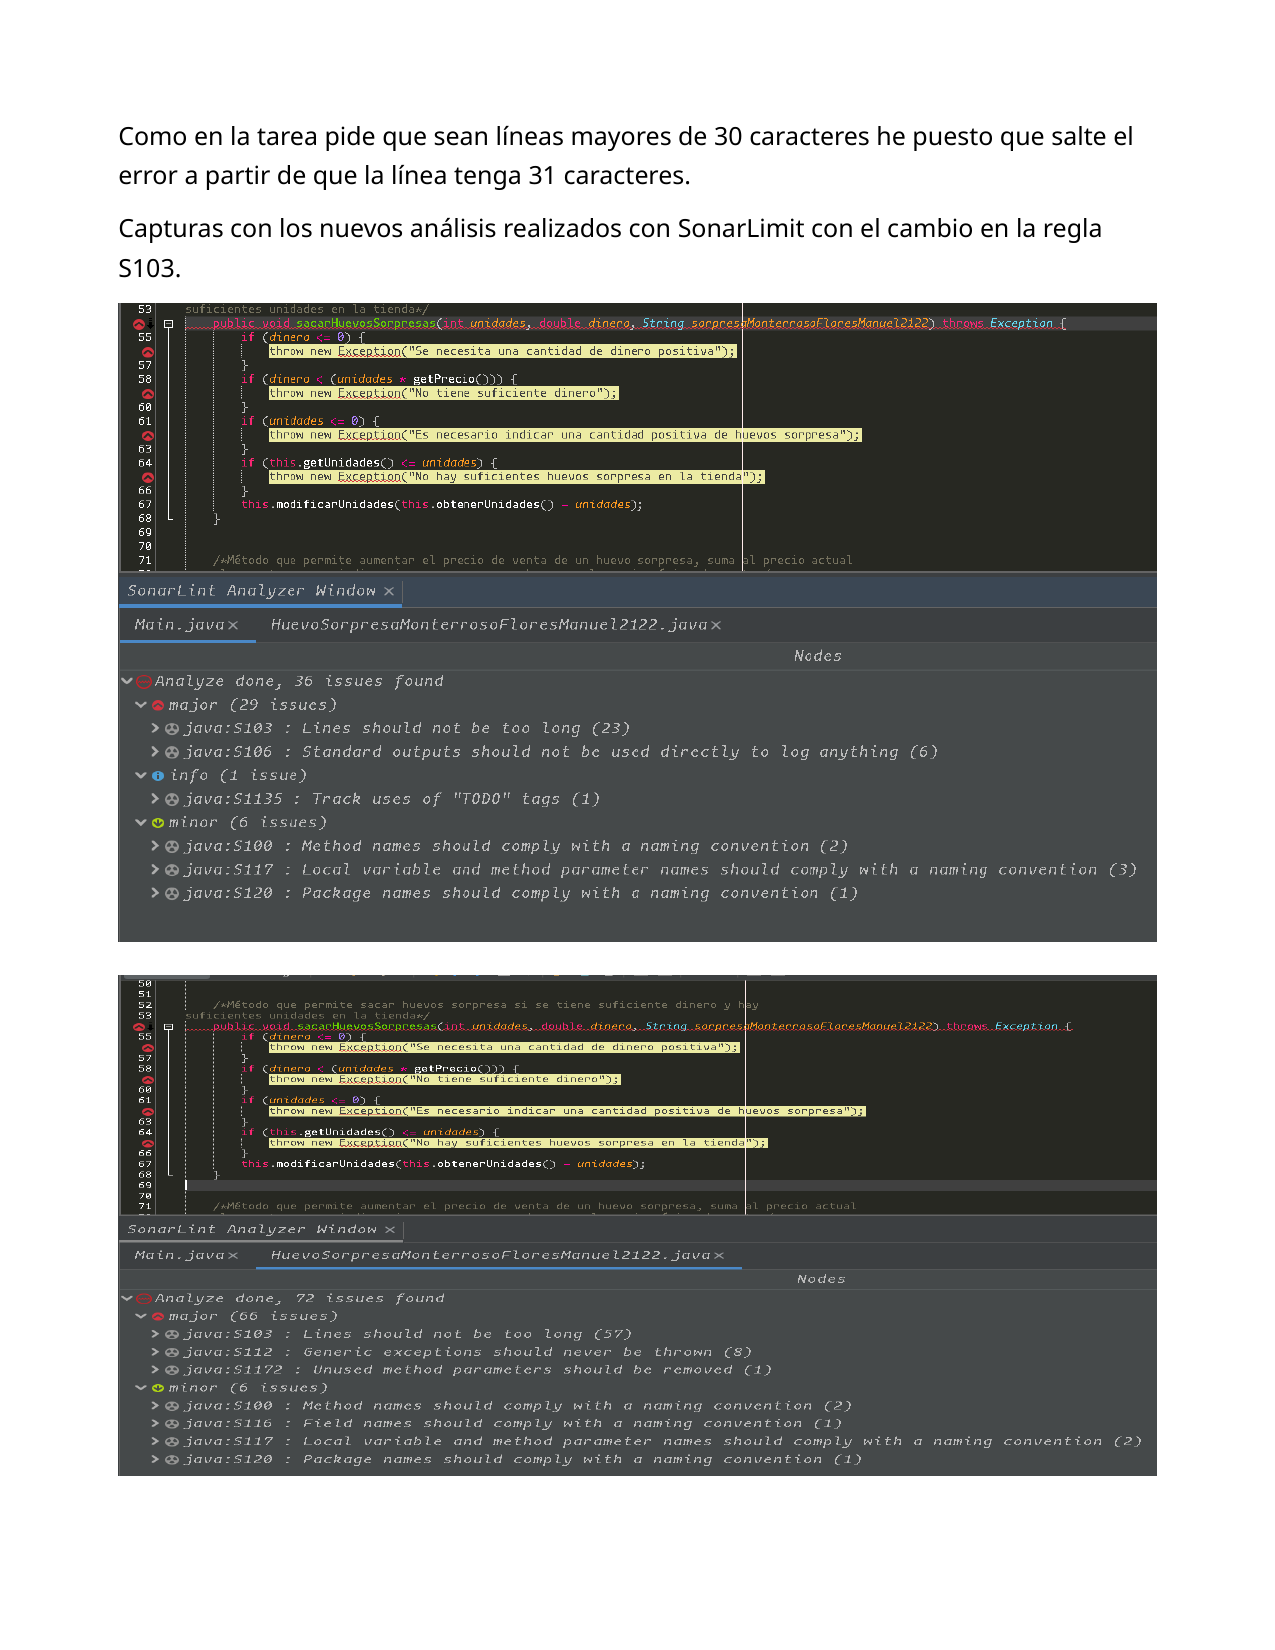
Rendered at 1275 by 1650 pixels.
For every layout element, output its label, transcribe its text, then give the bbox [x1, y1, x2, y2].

picture [118, 303, 1157, 942]
text Capturas con los nuevos análisis realizados con SonarLimit con el cambio en la regla S103. [118, 211, 1157, 284]
table_header [118, 942, 1157, 975]
picture [118, 975, 1157, 1476]
text Como en la tarea pide que sean líneas mayores de 30 caracteres he puesto que salte el error a partir de que la línea tenga 31 caracteres. [118, 118, 1157, 191]
table_cell [118, 1476, 1157, 1509]
